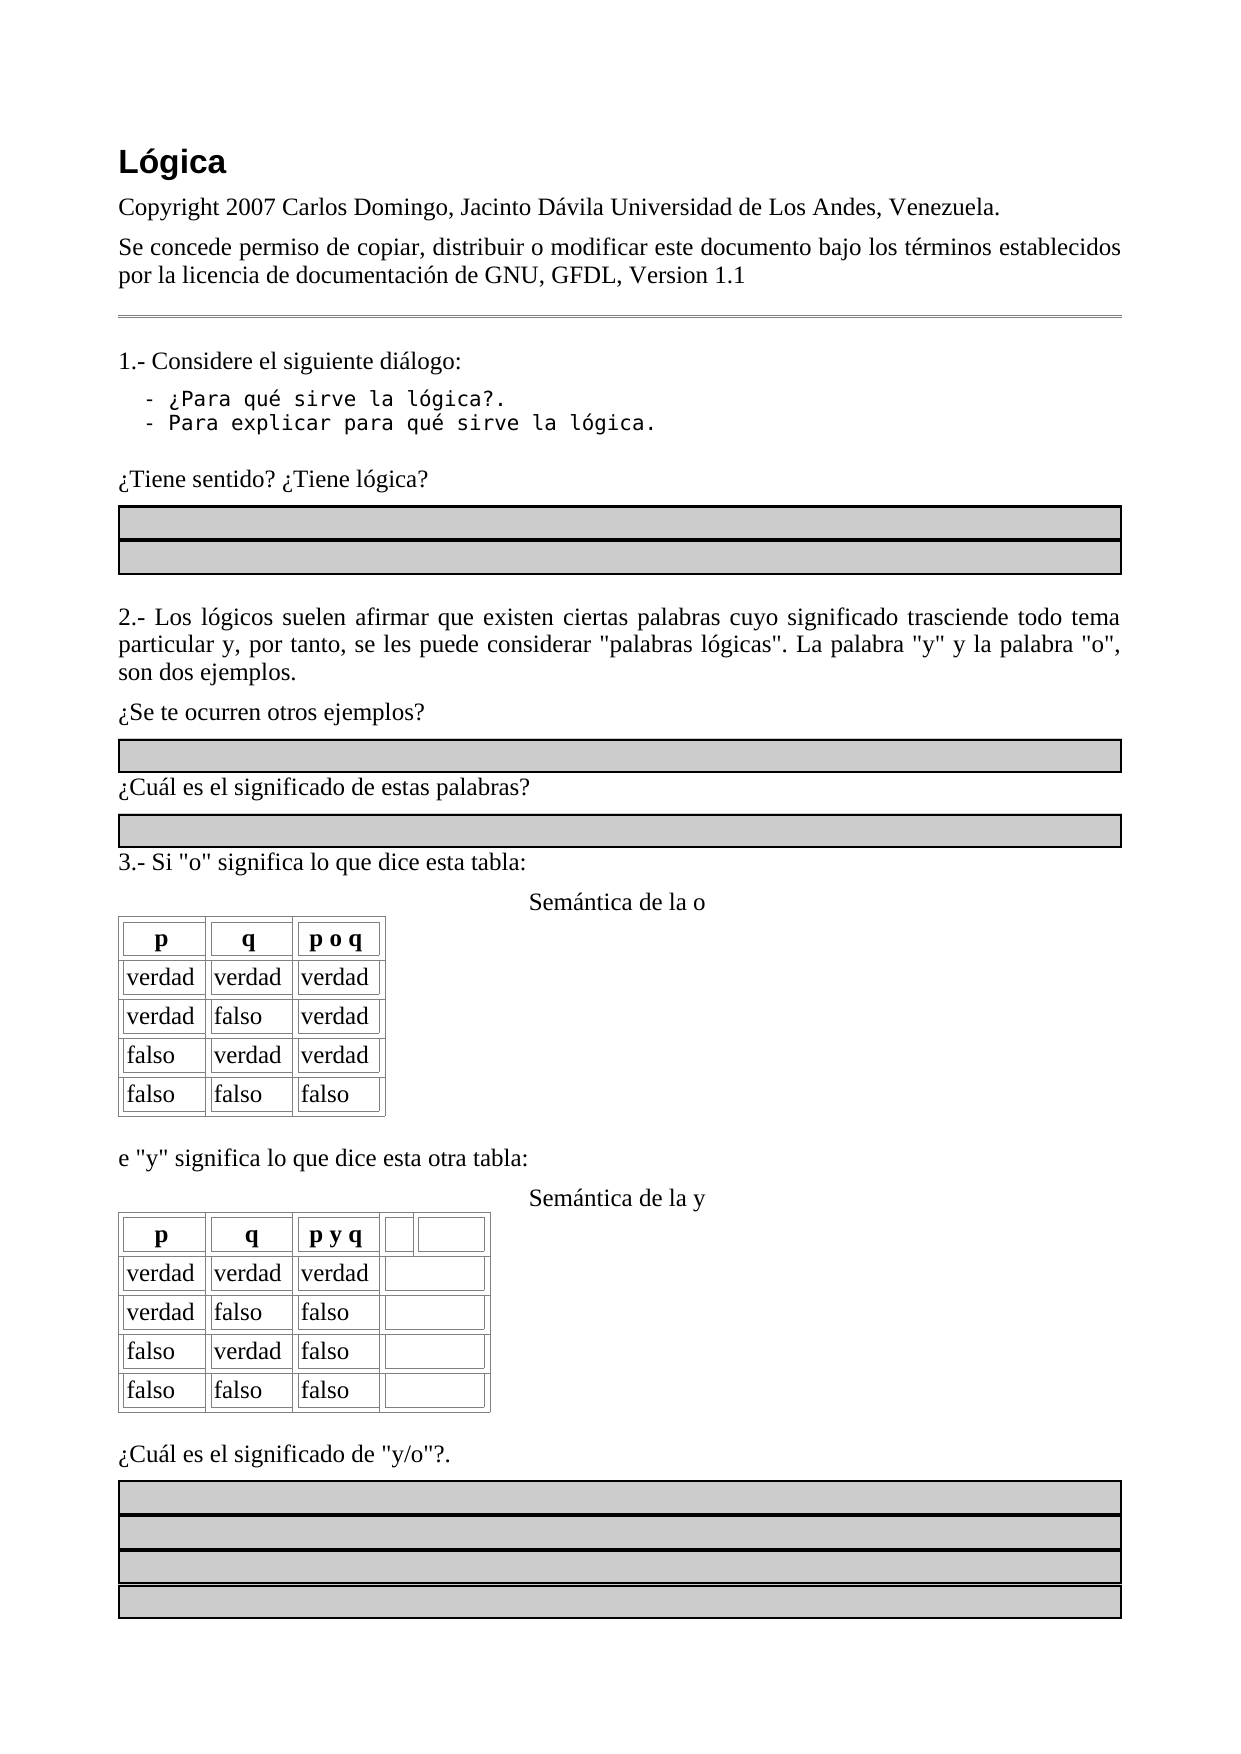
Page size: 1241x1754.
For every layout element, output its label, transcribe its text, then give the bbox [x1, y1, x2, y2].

text ¿Se te ocurren otros ejemplos? [118, 698, 1122, 726]
table_cell [380, 1335, 490, 1373]
table_cell falso [293, 1374, 379, 1412]
table_cell falso [206, 1296, 292, 1334]
table_cell falso [119, 1374, 205, 1412]
table_cell falso [293, 1296, 379, 1334]
table_header [380, 1213, 413, 1256]
table_cell falso [119, 1335, 205, 1373]
table_cell verdad [119, 1296, 205, 1334]
table_header q [206, 917, 292, 960]
text e "y" significa lo que dice esta otra tabla: [118, 1116, 1122, 1172]
text Semántica de la y [118, 1184, 1122, 1212]
text - Para explicar para qué sirve la lógica. [118, 411, 1122, 436]
table_cell falso [119, 1078, 205, 1116]
table_cell verdad [206, 1335, 292, 1373]
text ¿Cuál es el significado de estas palabras? [118, 773, 1122, 801]
text 2.- Los lógicos suelen afirmar que existen ciertas palabras cuyo significado trasciende todo tema particular y, por tanto, se les puede considerar "palabras lógicas". La palabra "y" y la palabra "o", son dos ejemplos. [118, 575, 1122, 686]
table_header p [119, 917, 205, 960]
table_cell [380, 1257, 490, 1295]
table_cell verdad [206, 1257, 292, 1295]
table_header p o q [293, 917, 385, 960]
table_cell verdad [119, 961, 205, 999]
text Se concede permiso de copiar, distribuir o modificar este documento bajo los términos establecidos por la licencia de documentación de GNU, GFDL, Version 1.1 [118, 233, 1122, 289]
text Copyright 2007 Carlos Domingo, Jacinto Dávila Universidad de Los Andes, Venezuela. [118, 193, 1122, 221]
table_header q [206, 1213, 292, 1256]
table_header p [119, 1213, 205, 1256]
table_header p y q [293, 1213, 379, 1256]
table_cell verdad [293, 1039, 385, 1077]
table_cell falso [119, 1039, 205, 1077]
table_cell [380, 1374, 490, 1412]
text Semántica de la o [118, 888, 1122, 916]
table_cell [380, 1296, 490, 1334]
table_cell falso [206, 1078, 292, 1116]
table_cell [386, 1335, 484, 1368]
table_cell falso [206, 1000, 292, 1038]
text - ¿Para qué sirve la lógica?. [118, 387, 1122, 411]
text 1.- Considere el siguiente diálogo: [118, 347, 1122, 374]
table_cell verdad [293, 961, 385, 999]
table_cell [386, 1296, 484, 1329]
table_cell verdad [119, 1000, 205, 1038]
table_cell verdad [119, 1257, 205, 1295]
table_cell verdad [206, 961, 292, 999]
table_cell [386, 1374, 484, 1407]
text ¿Tiene sentido? ¿Tiene lógica? [118, 465, 1122, 493]
table_cell falso [206, 1374, 292, 1412]
table_header [414, 1213, 490, 1256]
table_header [386, 1218, 413, 1251]
table_cell falso [293, 1078, 385, 1116]
text ¿Cuál es el significado de "y/o"?. [118, 1412, 1122, 1468]
table_cell verdad [206, 1039, 292, 1077]
subtitle Lógica [118, 143, 1122, 181]
text 3.- Si "o" significa lo que dice esta tabla: [118, 848, 1122, 876]
table_cell verdad [293, 1000, 385, 1038]
table_cell verdad [293, 1257, 379, 1295]
table_cell [386, 1257, 484, 1290]
table_cell falso [293, 1335, 379, 1373]
